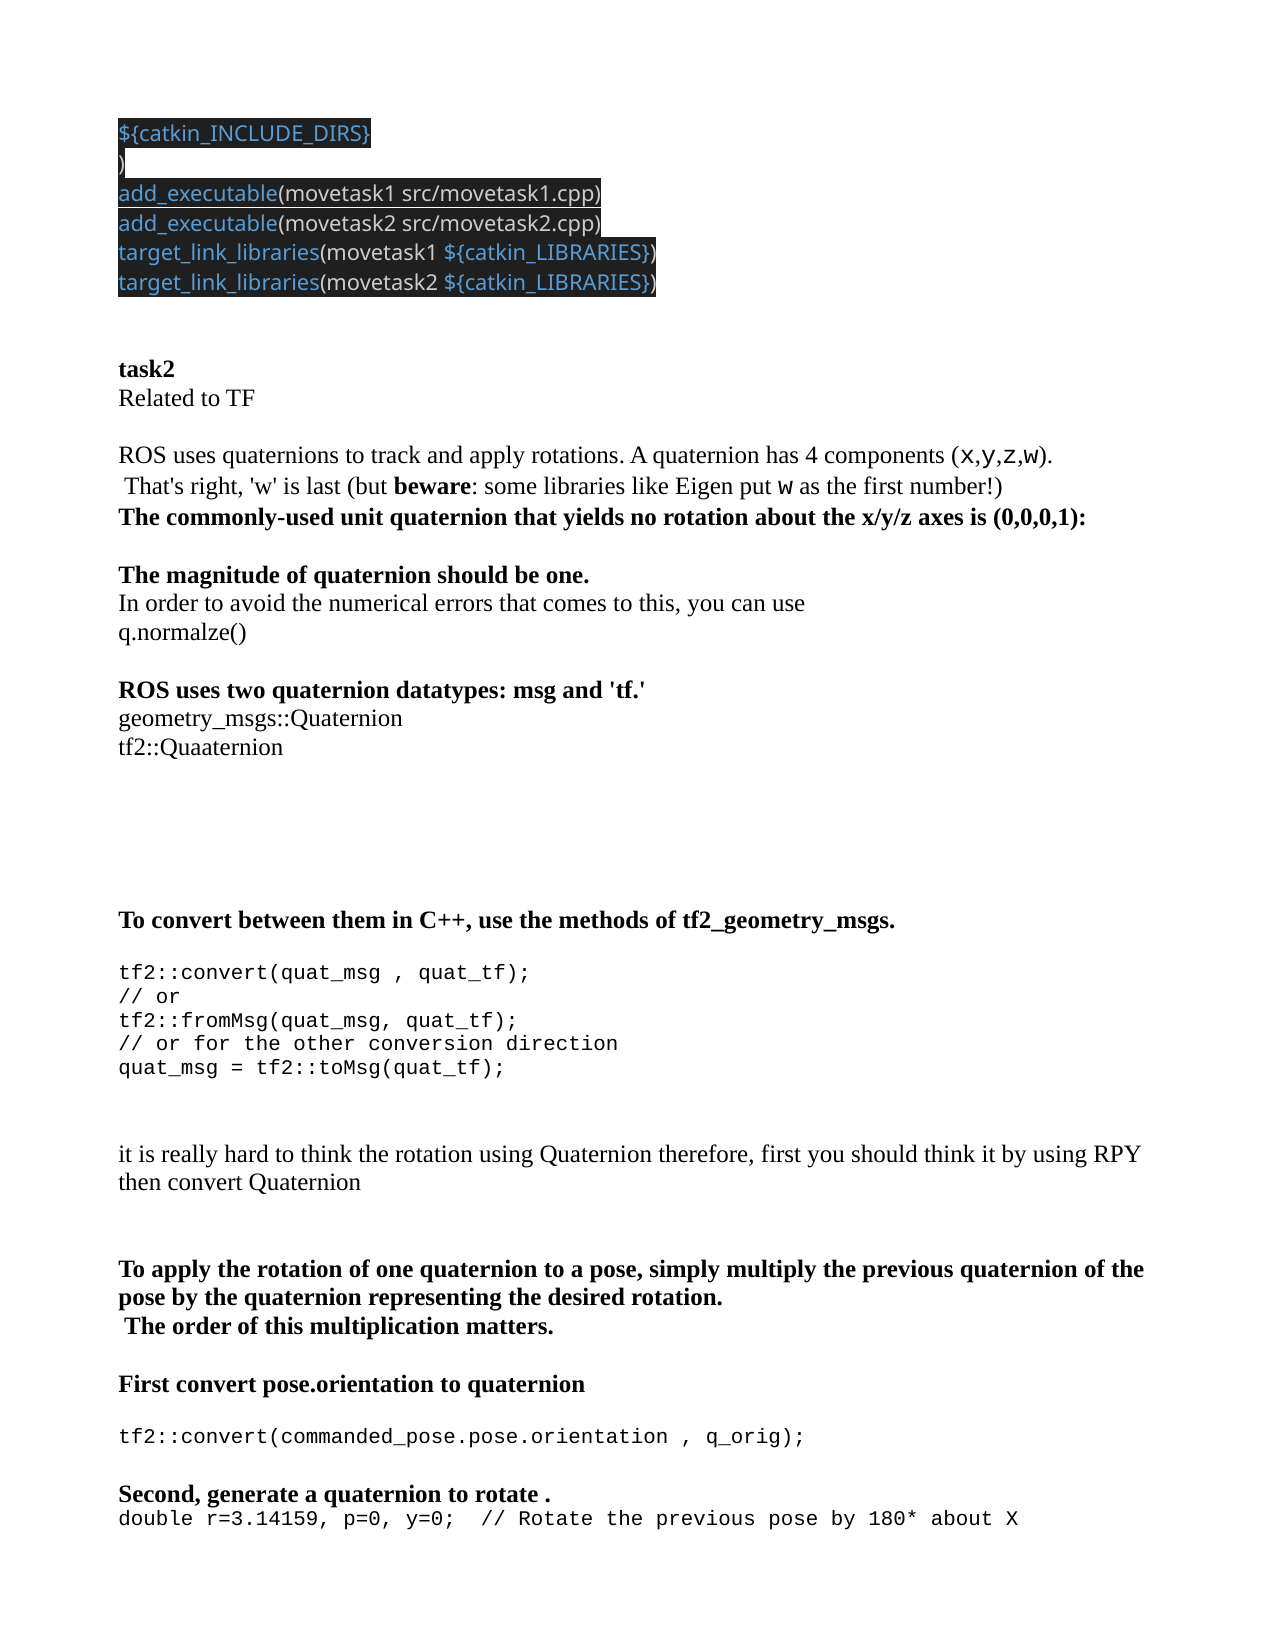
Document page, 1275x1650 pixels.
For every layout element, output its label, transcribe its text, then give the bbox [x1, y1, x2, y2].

text ROS uses quaternions to track and apply rotations. A quaternion has 4 components (x,y,z,w). [118, 441, 1157, 471]
text target_link_libraries(movetask1 ${catkin_LIBRARIES}) [118, 237, 1157, 267]
text Second, generate a quaternion to rotate . [118, 1479, 1157, 1508]
text target_link_libraries(movetask2 ${catkin_LIBRARIES}) [118, 267, 1157, 297]
text ROS uses two quaternion datatypes: msg and 'tf.' [118, 675, 1157, 703]
text q.normalze() [118, 617, 1157, 646]
text That's right, 'w' is last (but beware: some libraries like Eigen put w as the first number!) [118, 471, 1157, 502]
text tf2::Quaaternion [118, 732, 1157, 761]
text task2 [118, 354, 1157, 383]
text // or [118, 986, 1157, 1009]
text The magnitude of quaternion should be one. [118, 560, 1157, 588]
text it is really hard to think the rotation using Quaternion therefore, first you should think it by using RPY then convert Quaternion [118, 1139, 1157, 1196]
text ) [118, 148, 1157, 178]
text tf2::convert(commanded_pose.pose.orientation , q_orig); [118, 1426, 1157, 1450]
text tf2::convert(quat_msg , quat_tf); [118, 962, 1157, 986]
text add_executable(movetask1 src/movetask1.cpp) [118, 178, 1157, 207]
text Related to TF [118, 383, 1157, 412]
text The order of this multiplication matters. [118, 1311, 1157, 1340]
text quat_msg = tf2::toMsg(quat_tf); [118, 1057, 1157, 1081]
text To convert between them in C++, use the methods of tf2_geometry_msgs. [118, 905, 1157, 933]
text // or for the other conversion direction [118, 1033, 1157, 1057]
text tf2::fromMsg(quat_msg, quat_tf); [118, 1009, 1157, 1033]
text double r=3.14159, p=0, y=0; // Rotate the previous pose by 180* about X [118, 1508, 1157, 1532]
text The commonly-used unit quaternion that yields no rotation about the x/y/z axes is (0,0,0,1): [118, 502, 1157, 531]
text First convert pose.orientation to quaternion [118, 1369, 1157, 1397]
text ${catkin_INCLUDE_DIRS} [118, 118, 1157, 148]
text In order to avoid the numerical errors that comes to this, you can use [118, 588, 1157, 617]
text To apply the rotation of one quaternion to a pose, simply multiply the previous quaternion of the pose by the quaternion representing the desired rotation. [118, 1254, 1157, 1311]
text geometry_msgs::Quaternion [118, 703, 1157, 732]
text add_executable(movetask2 src/movetask2.cpp) [118, 207, 1157, 237]
